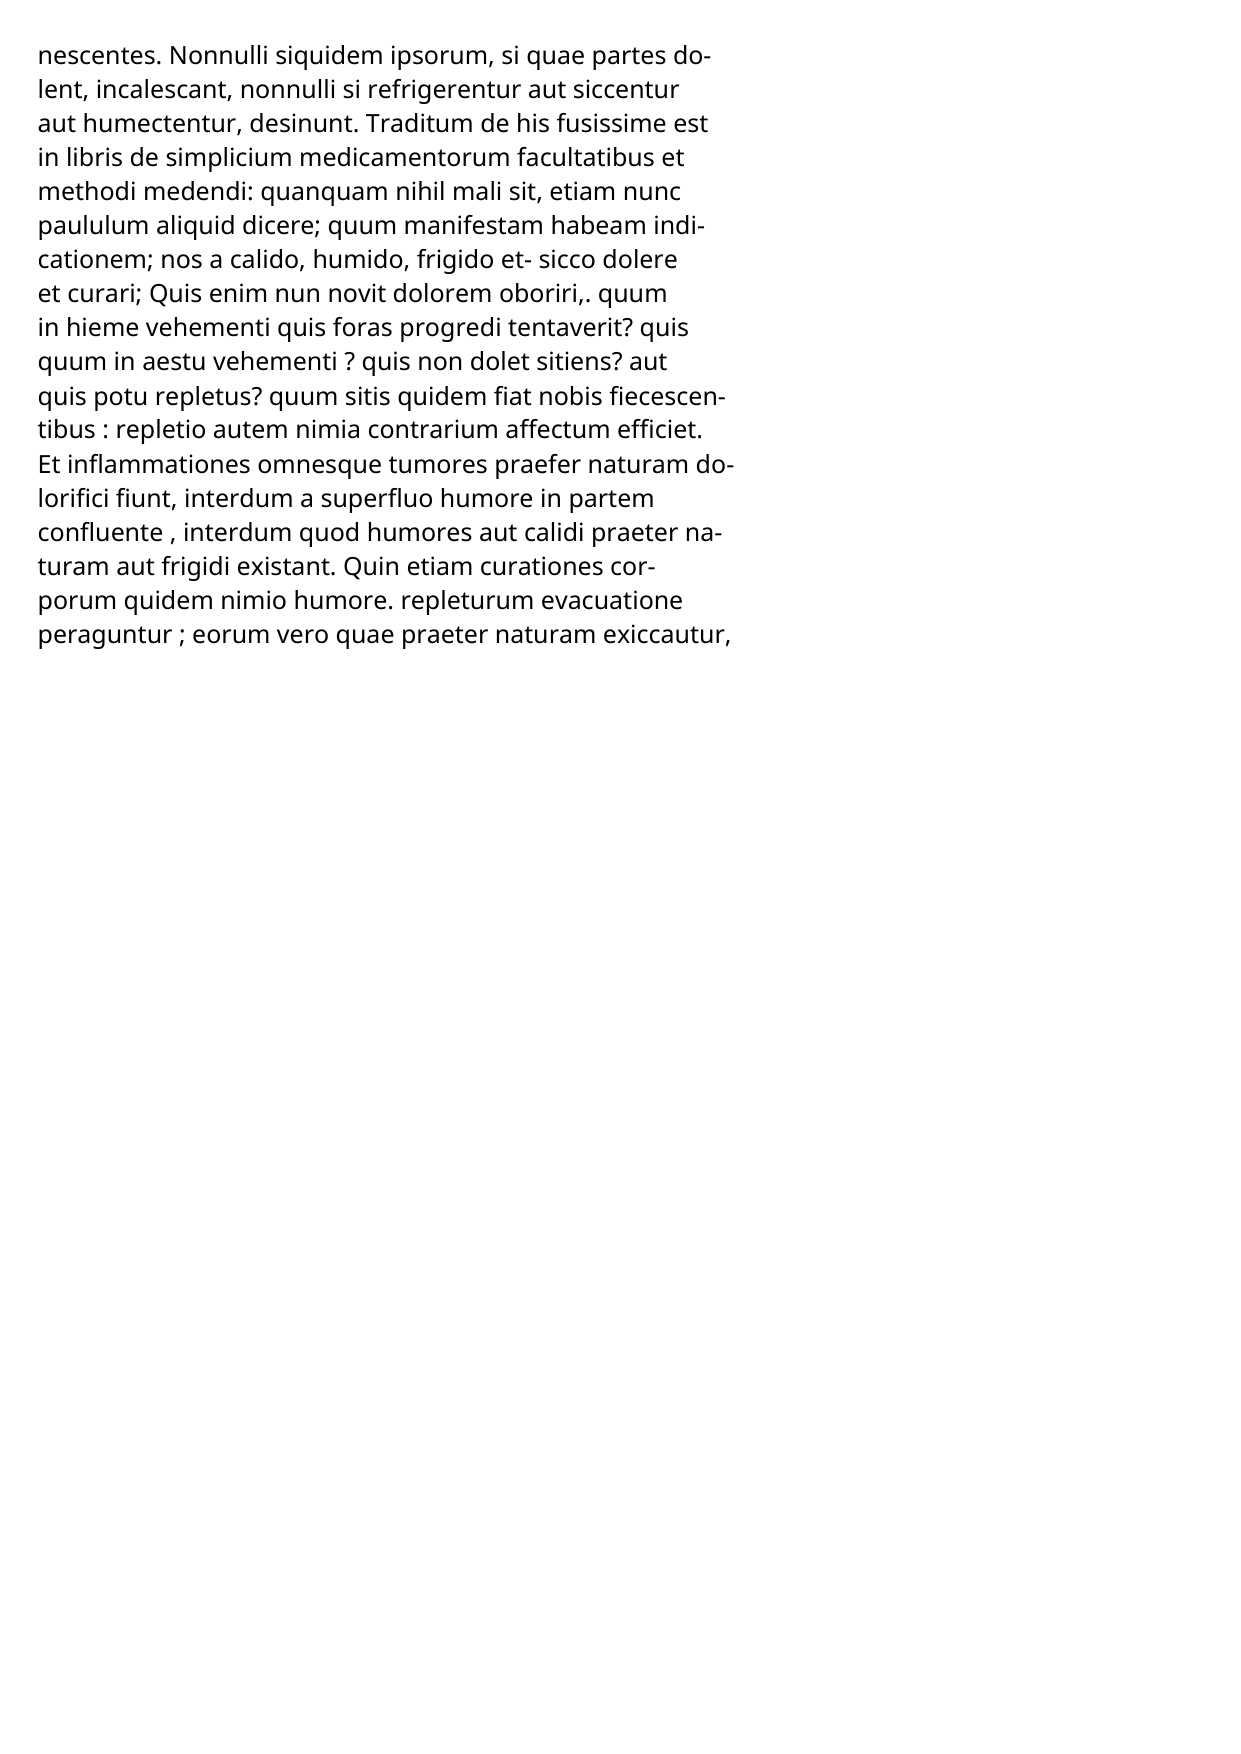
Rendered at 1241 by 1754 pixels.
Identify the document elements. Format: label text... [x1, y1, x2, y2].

text nescentes. Nonnulli siquidem ipsorum, si quae partes do- lent, incalescant, nonnulli si refrigerentur aut siccentur aut humectentur, desinunt. Traditum de his fusissime est in libris de simplicium medicamentorum facultatibus et methodi medendi: quanquam nihil mali sit, etiam nunc paululum aliquid dicere; quum manifestam habeam indi- cationem; nos a calido, humido, frigido et- sicco dolere et curari; Quis enim nun novit dolorem oboriri,. quum in hieme vehementi quis foras progredi tentaverit? quis quum in aestu vehementi ? quis non dolet sitiens? aut quis potu repletus? quum sitis quidem fiat nobis fiecescen- tibus : repletio autem nimia contrarium affectum efficiet. Et inflammationes omnesque tumores praefer naturam do- lorifici fiunt, interdum a superfluo humore in partem confluente , interdum quod humores aut calidi praeter na- turam aut frigidi existant. Quin etiam curationes cor- porum quidem nimio humore. repleturum evacuatione peraguntur ; eorum vero quae praeter naturam exiccautur, [37, 37, 1203, 651]
